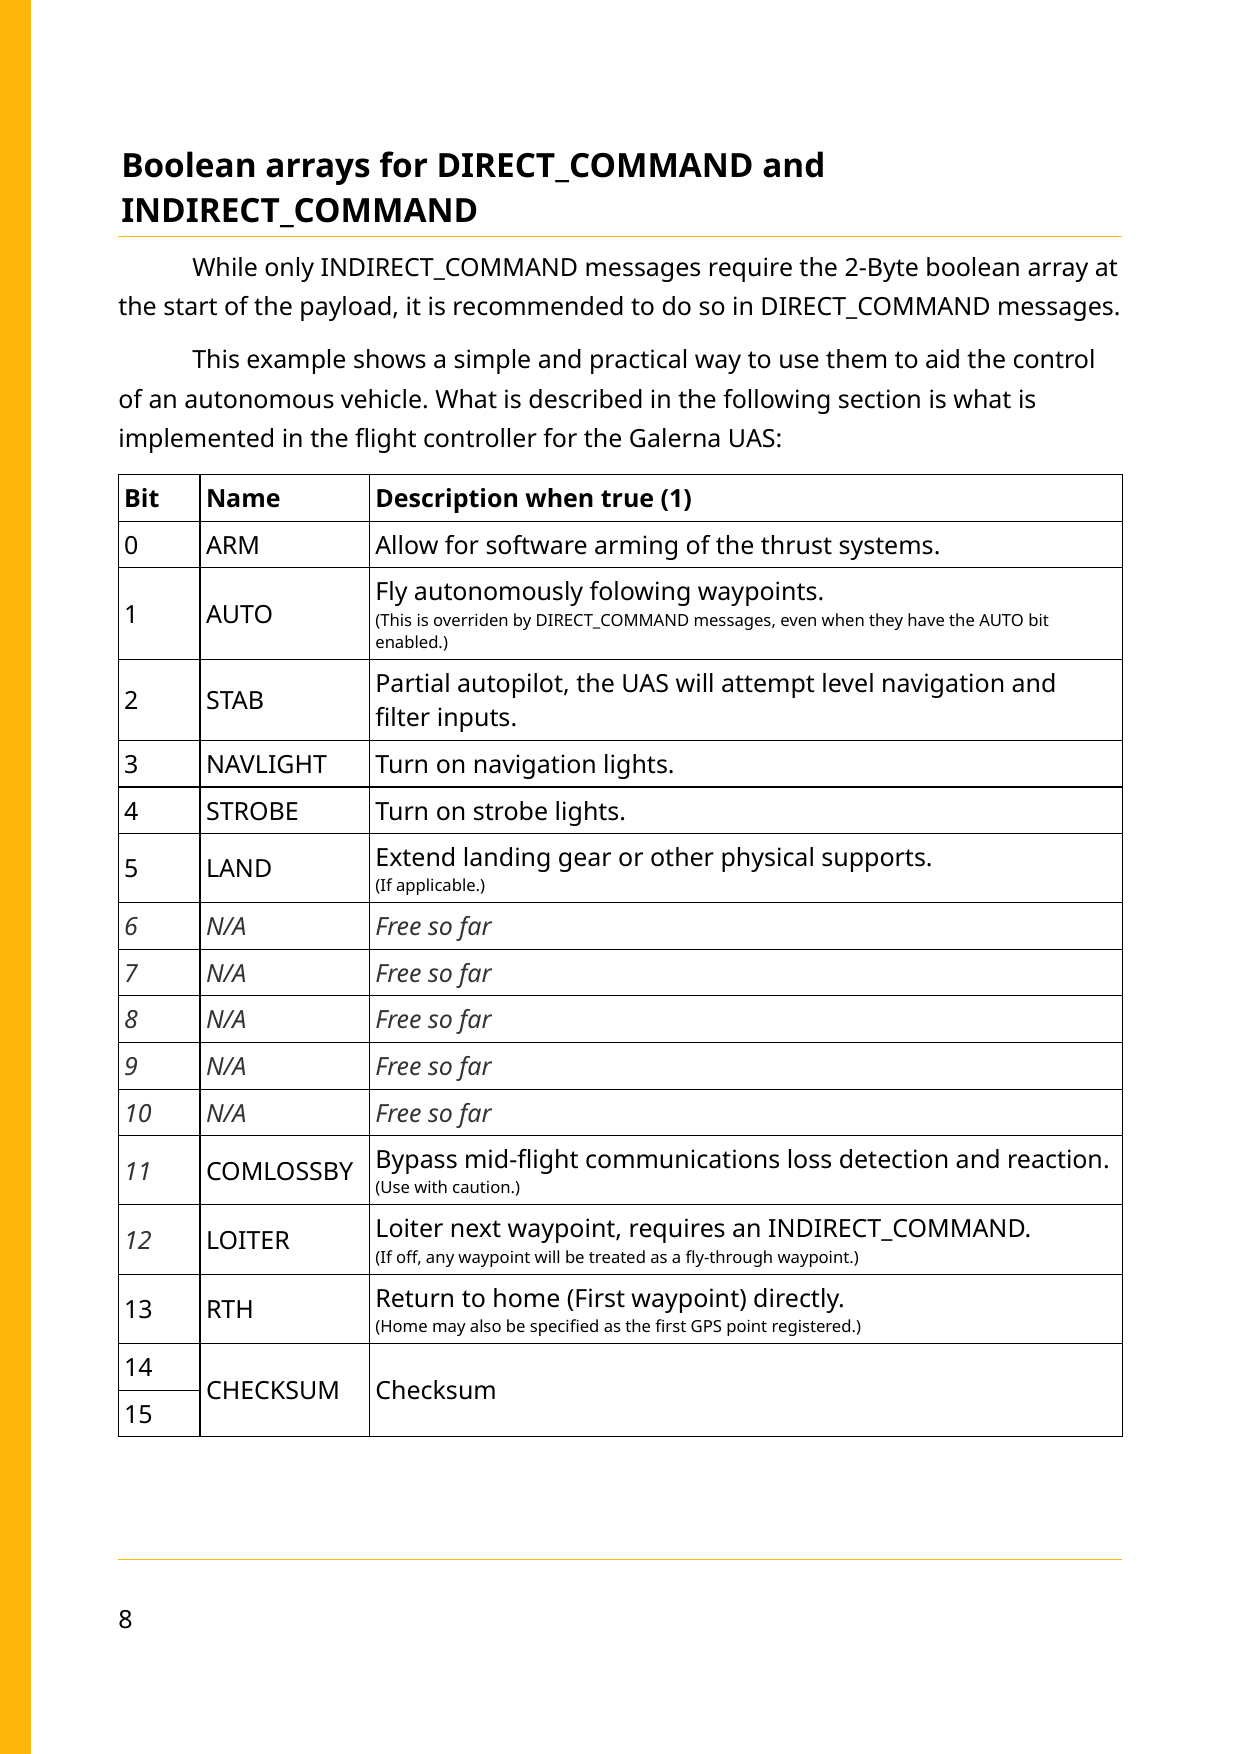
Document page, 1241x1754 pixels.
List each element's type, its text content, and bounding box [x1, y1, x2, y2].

table_cell AUTO [201, 568, 369, 659]
table_cell N/A [201, 1090, 369, 1135]
table_cell Loiter next waypoint, requires an INDIRECT_COMMAND. (If off, any waypoint will be treated as a fly-through waypoint.) [370, 1205, 1122, 1274]
table_cell Free so far [370, 950, 1122, 995]
table_cell Extend landing gear or other physical supports. (If applicable.) [370, 834, 1122, 902]
table_cell 10 [119, 1090, 199, 1135]
table_cell LAND [201, 834, 369, 902]
table_cell Allow for software arming of the thrust systems. [370, 522, 1122, 567]
table_cell N/A [201, 1043, 369, 1088]
table_cell 9 [119, 1043, 199, 1088]
table_cell 1 [119, 568, 199, 659]
table_cell Return to home (First waypoint) directly. (Home may also be specified as the first GPS point registered.) [370, 1275, 1122, 1343]
table_cell N/A [201, 950, 369, 995]
table_cell STAB [201, 660, 369, 740]
table_cell 2 [119, 660, 199, 740]
table_cell Fly autonomously folowing waypoints. (This is overriden by DIRECT_COMMAND messages, even when they have the AUTO bit enabled.) [370, 568, 1122, 659]
table_cell 6 [119, 903, 199, 949]
table_cell ARM [201, 522, 369, 567]
subtitle Boolean arrays for DIRECT_COMMAND and INDIRECT_COMMAND [118, 139, 1122, 236]
table_header Description when true (1) [370, 475, 1122, 521]
table_cell 15 [119, 1391, 199, 1436]
table_cell 14 [119, 1344, 199, 1389]
table_cell 8 [119, 996, 199, 1042]
table_cell 0 [119, 522, 199, 567]
table_cell COMLOSSBY [201, 1136, 369, 1204]
table_cell STROBE [201, 788, 369, 833]
table_cell 12 [119, 1205, 199, 1274]
table_cell Free so far [370, 1090, 1122, 1135]
table_cell 3 [119, 741, 199, 786]
text While only INDIRECT_COMMAND messages require the 2-Byte boolean array at the start of the payload, it is recommended to do so in DIRECT_COMMAND messages. [118, 249, 1122, 322]
table_cell Turn on navigation lights. [370, 741, 1122, 786]
table_cell 4 [119, 788, 199, 833]
table_cell CHECKSUM [201, 1344, 369, 1436]
table_cell 5 [119, 834, 199, 902]
table_cell Free so far [370, 903, 1122, 949]
table_cell Bypass mid-flight communications loss detection and reaction. (Use with caution.) [370, 1136, 1122, 1204]
table_cell RTH [201, 1275, 369, 1343]
table_cell Partial autopilot, the UAS will attempt level navigation and filter inputs. [370, 660, 1122, 740]
table_cell N/A [201, 996, 369, 1042]
table_header Name [201, 475, 369, 521]
table_header Bit [119, 475, 199, 521]
table_cell LOITER [201, 1205, 369, 1274]
table_cell N/A [201, 903, 369, 949]
table_cell 13 [119, 1275, 199, 1343]
table_cell NAVLIGHT [201, 741, 369, 786]
table_cell Checksum [370, 1344, 1122, 1436]
table_cell Turn on strobe lights. [370, 788, 1122, 833]
table_cell Free so far [370, 996, 1122, 1042]
text This example shows a simple and practical way to use them to aid the control of an autonomous vehicle. What is described in the following section is what is implemented in the flight controller for the Galerna UAS: [118, 342, 1122, 454]
table_cell 7 [119, 950, 199, 995]
table_cell 11 [119, 1136, 199, 1204]
table_cell Free so far [370, 1043, 1122, 1088]
